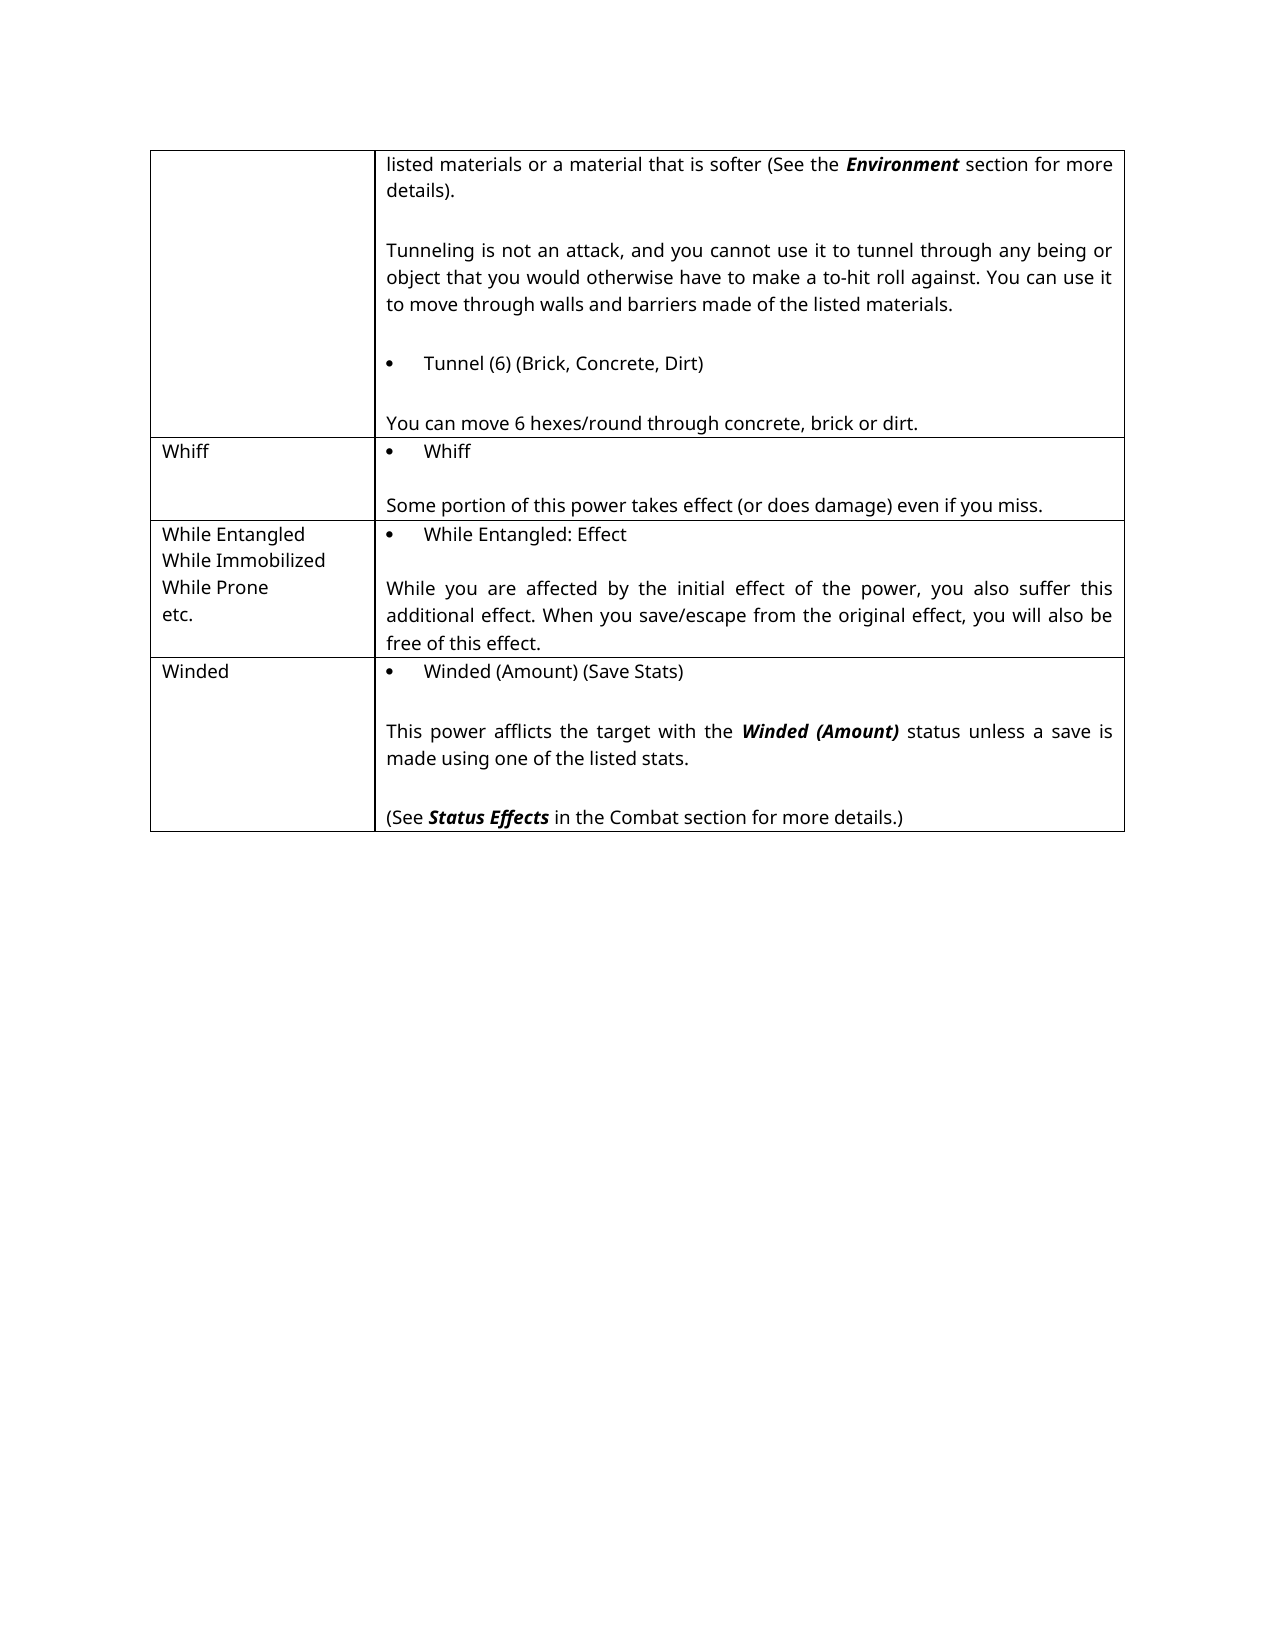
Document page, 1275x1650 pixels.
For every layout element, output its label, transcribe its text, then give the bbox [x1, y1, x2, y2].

table_cell [151, 151, 374, 437]
table_cell Whiff [151, 438, 374, 520]
table_cell While Entangled While Immobilized While Prone etc. [151, 521, 374, 657]
table_cell listed materials or a material that is softer (See the Environment section for more details). Tunneling is not an attack, and you cannot use it to tunnel through any being or object that you would otherwise have to make a to-hit roll against. You can use it to move through walls and barriers made of the listed materials. Tunnel (6) (Brick, Concrete, Dirt) You can move 6 hexes/round through concrete, brick or dirt. [376, 151, 1124, 437]
table_cell While Entangled: Effect While you are affected by the initial effect of the power, you also suffer this additional effect. When you save/escape from the original effect, you will also be free of this effect. [376, 521, 1124, 657]
table_cell Whiff Some portion of this power takes effect (or does damage) even if you miss. [376, 438, 1124, 520]
table_cell Winded (Amount) (Save Stats) This power afflicts the target with the Winded (Amount) status unless a save is made using one of the listed stats. (See Status Effects in the Combat section for more details.) [376, 658, 1124, 831]
table_cell Winded [151, 658, 374, 831]
